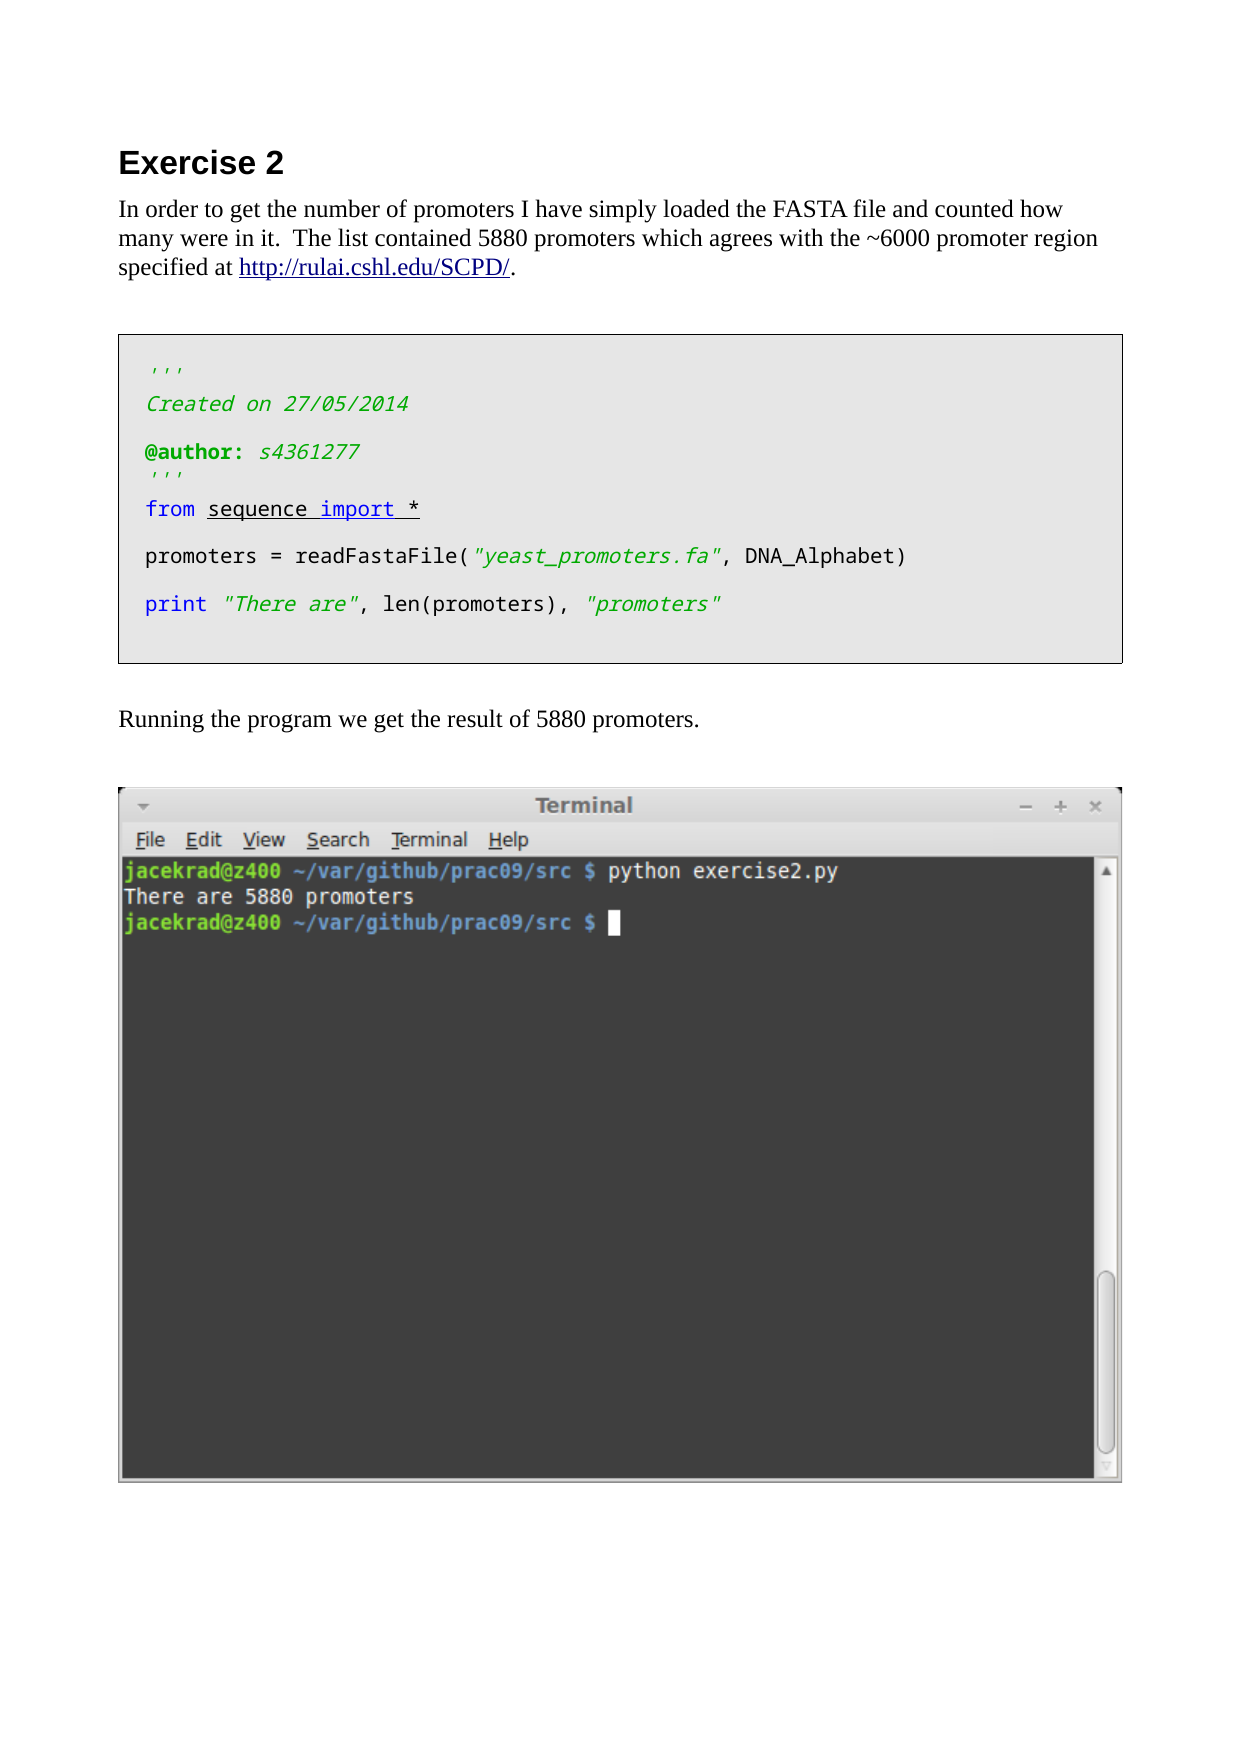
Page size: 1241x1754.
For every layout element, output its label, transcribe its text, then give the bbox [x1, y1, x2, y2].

picture [118, 787, 1123, 1483]
text ''' [119, 439, 1122, 467]
text from sequence import * [119, 467, 1122, 496]
subtitle Exercise 2 [118, 143, 1122, 182]
text Running the program we get the result of 5880 promoters. [118, 704, 1122, 733]
text Created on 27/05/2014 [119, 363, 1122, 391]
text print "There are", len(promoters), "promoters" [119, 562, 1122, 591]
text In order to get the number of promoters I have simply loaded the FASTA file and counted how many were in it. The list contained 5880 promoters which agrees with the ~6000 promoter region specified at http://rulai.cshl.edu/SCPD/. [118, 194, 1122, 281]
text promoters = readFastaFile("yeast_promoters.fa", DNA_Alphabet) [119, 515, 1122, 543]
text ''' [119, 335, 1122, 363]
text @author: s4361277 [119, 410, 1122, 439]
